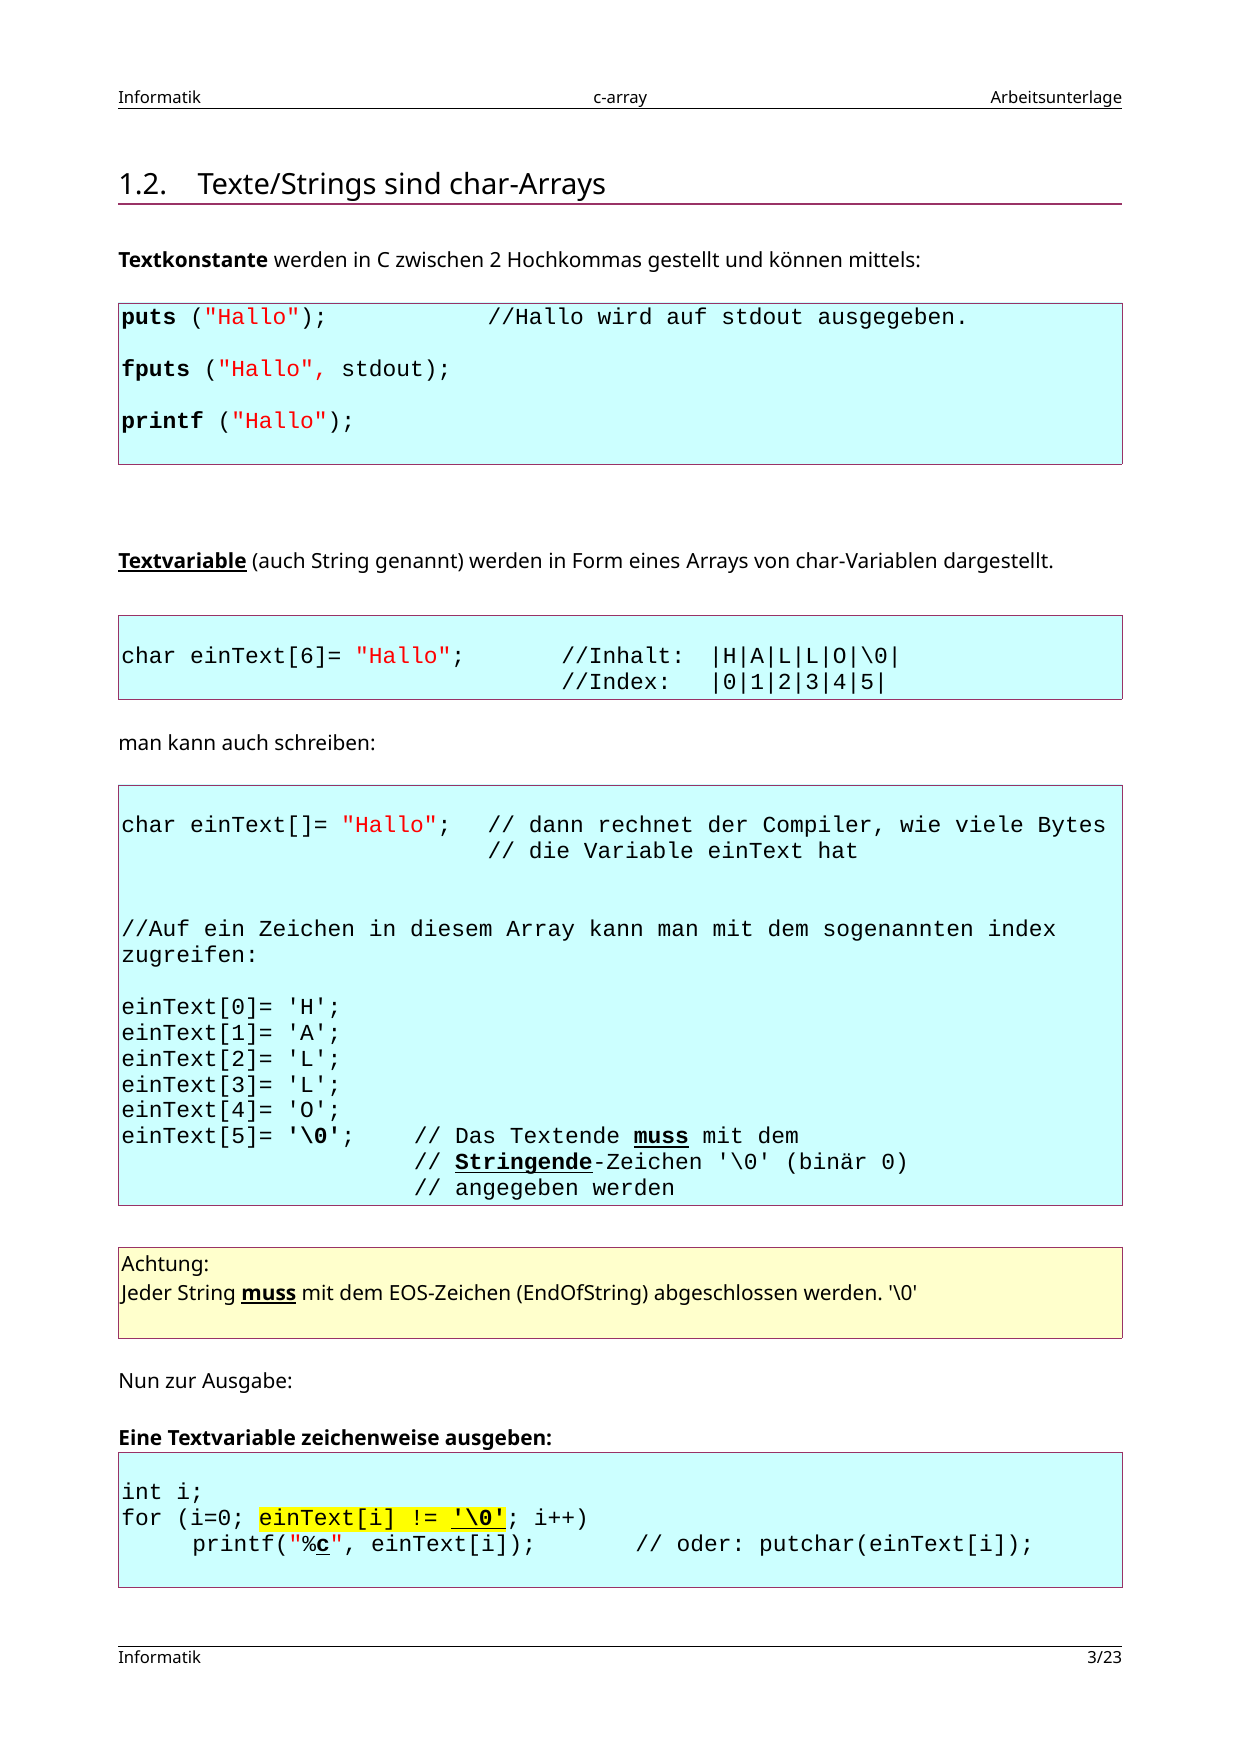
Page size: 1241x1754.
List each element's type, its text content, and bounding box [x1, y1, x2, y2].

text char einText[]= "Hallo"; // dann rechnet der Compiler, wie viele Bytes [119, 811, 1122, 836]
text Nun zur Ausgabe: [118, 1339, 1122, 1395]
text Textvariable (auch String genannt) werden in Form eines Arrays von char-Variablen dargestellt. [118, 546, 1122, 574]
text fputs ("Hallo", stdout); [119, 354, 1122, 380]
subtitle Texte/Strings sind char-Arrays [118, 163, 1122, 203]
text int i; [119, 1453, 1122, 1503]
text puts ("Hallo"); //Hallo wird auf stdout ausgegeben. [119, 304, 1122, 328]
text einText[0]= 'H'; einText[1]= 'A'; einText[2]= 'L'; einText[3]= 'L'; einText[4]= 'O'; einText[5]= '\0'; // Das Textende muss mit dem [119, 992, 1122, 1148]
text // die Variable einText hat [119, 836, 1122, 862]
text Achtung: [119, 1248, 1122, 1275]
text man kann auch schreiben: [118, 728, 1122, 756]
text //Index: |0|1|2|3|4|5| [119, 667, 1122, 699]
text //Auf ein Zeichen in diesem Array kann man mit dem sogenannten index zugreifen: [119, 914, 1122, 966]
text char einText[6]= "Hallo"; //Inhalt: |H|A|L|L|O|\0| [119, 641, 1122, 667]
text printf("%c", einText[i]); // oder: putchar(einText[i]); [119, 1529, 1122, 1587]
text Jeder String muss mit dem EOS-Zeichen (EndOfString) abgeschlossen werden. '\0' [119, 1275, 1122, 1303]
text Textkonstante werden in C zwischen 2 Hochkommas gestellt und können mittels: [118, 246, 1122, 274]
text Eine Textvariable zeichenweise ausgeben: [118, 1423, 1122, 1452]
text for (i=0; einText[i] != '\0'; i++) [119, 1503, 1122, 1529]
text printf ("Hallo"); [119, 406, 1122, 432]
text // angegeben werden [119, 1174, 1122, 1205]
text // Stringende-Zeichen '\0' (binär 0) [119, 1148, 1122, 1174]
